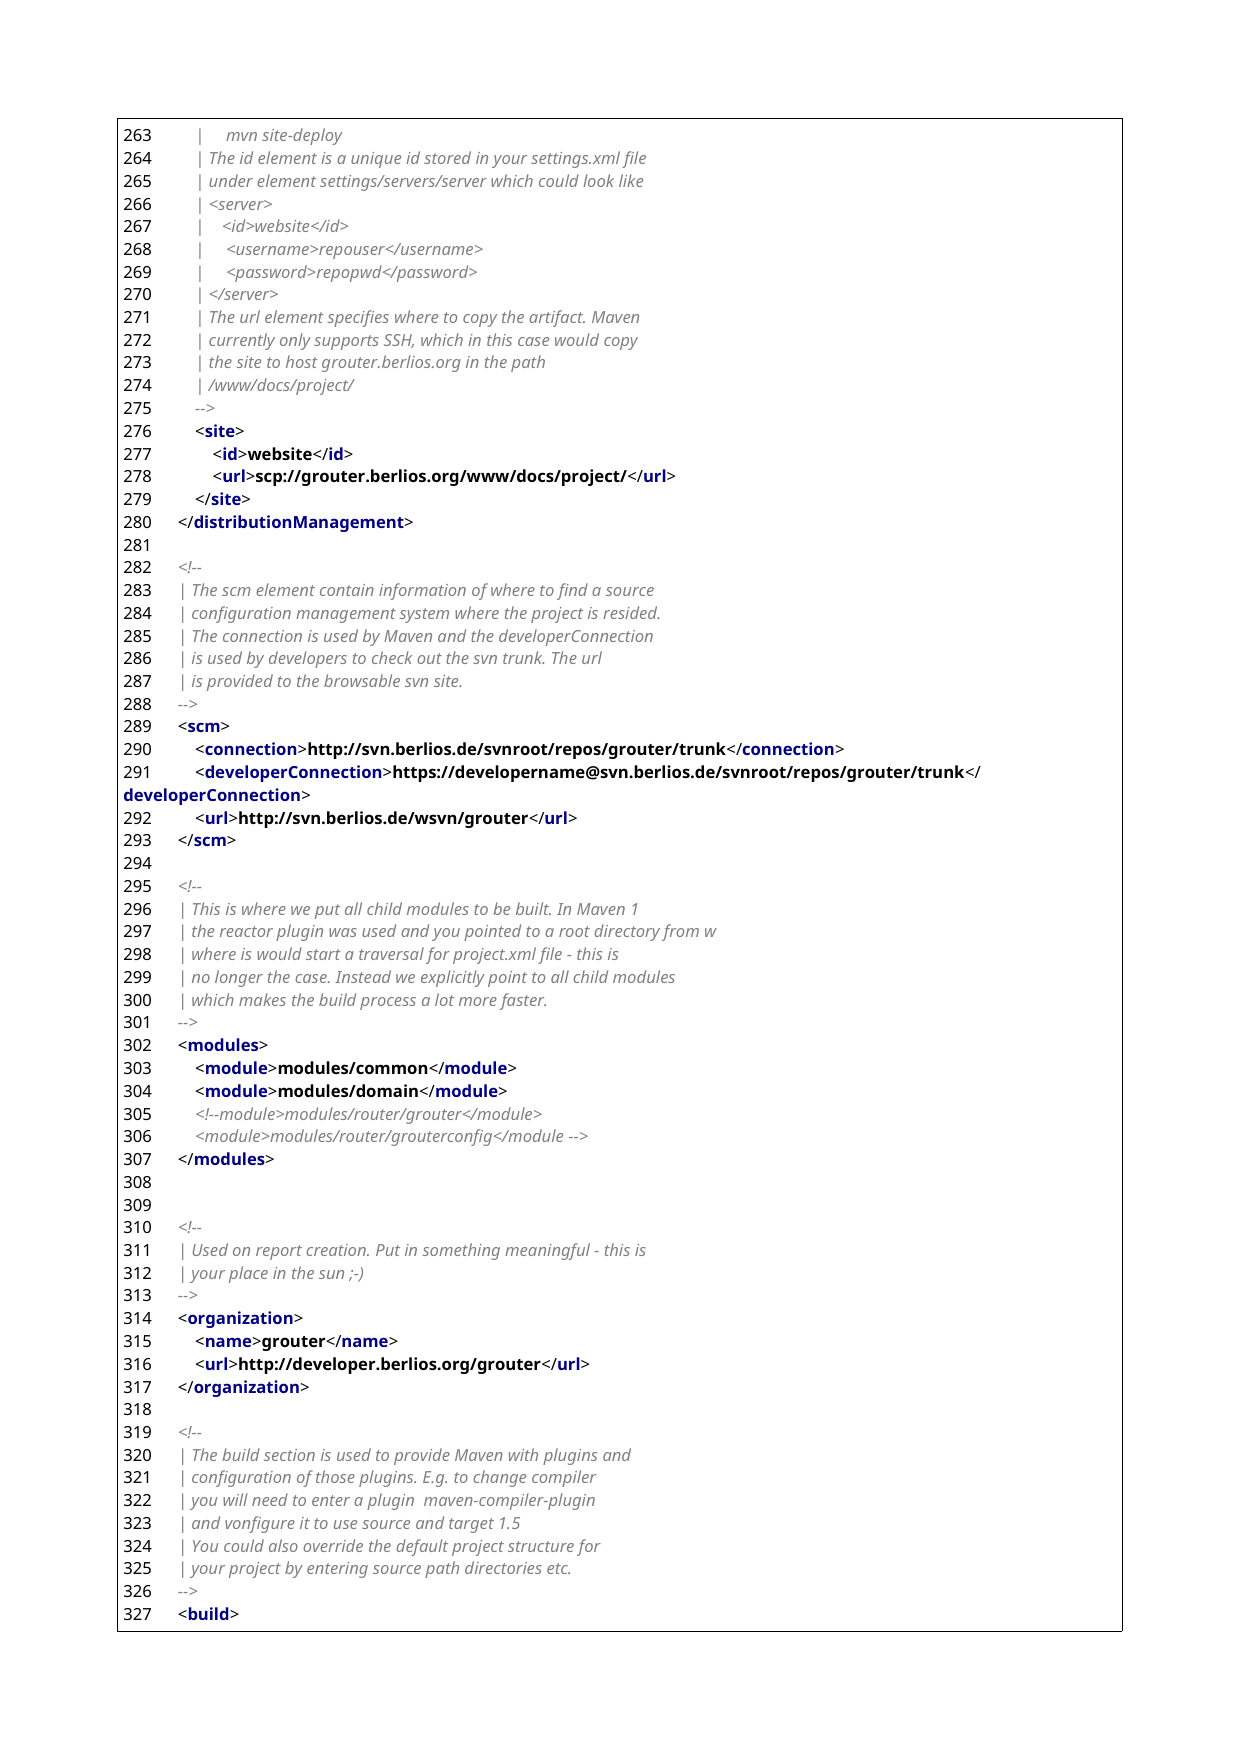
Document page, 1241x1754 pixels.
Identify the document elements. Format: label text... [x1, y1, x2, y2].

table_header 263 | mvn site-deploy 264 | The id element is a unique id stored in your settings.xml file 265 | under element settings/servers/server which could look like 266 | <server> 267 | <id>website</id> 268 | <username>repouser</username> 269 | <password>repopwd</password> 270 | </server> 271 | The url element specifies where to copy the artifact. Maven 272 | currently only supports SSH, which in this case would copy 273 | the site to host grouter.berlios.org in the path 274 | /www/docs/project/ 275 --> 276 <site> 277 <id>website</id> 278 <url>scp://grouter.berlios.org/www/docs/project/</url> 279 </site> 280 </distributionManagement> 281 282 <!-- 283 | The scm element contain information of where to find a source 284 | configuration management system where the project is resided. 285 | The connection is used by Maven and the developerConnection 286 | is used by developers to check out the svn trunk. The url 287 | is provided to the browsable svn site. 288 --> 289 <scm> 290 <connection>http://svn.berlios.de/svnroot/repos/grouter/trunk</connection> 291 <developerConnection>https://developername@svn.berlios.de/svnroot/repos/grouter/trunk</developerConnection> 292 <url>http://svn.berlios.de/wsvn/grouter</url> 293 </scm> 294 295 <!-- 296 | This is where we put all child modules to be built. In Maven 1 297 | the reactor plugin was used and you pointed to a root directory from w 298 | where is would start a traversal for project.xml file - this is 299 | no longer the case. Instead we explicitly point to all child modules 300 | which makes the build process a lot more faster. 301 --> 302 <modules> 303 <module>modules/common</module> 304 <module>modules/domain</module> 305 <!--module>modules/router/grouter</module> 306 <module>modules/router/grouterconfig</module --> 307 </modules> 308 309 310 <!-- 311 | Used on report creation. Put in something meaningful - this is 312 | your place in the sun ;-) 313 --> 314 <organization> 315 <name>grouter</name> 316 <url>http://developer.berlios.org/grouter</url> 317 </organization> 318 319 <!-- 320 | The build section is used to provide Maven with plugins and 321 | configuration of those plugins. E.g. to change compiler 322 | you will need to enter a plugin maven-compiler-plugin 323 | and vonfigure it to use source and target 1.5 324 | You could also override the default project structure for 325 | your project by entering source path directories etc. 326 --> 327 <build> [118, 119, 1122, 1631]
